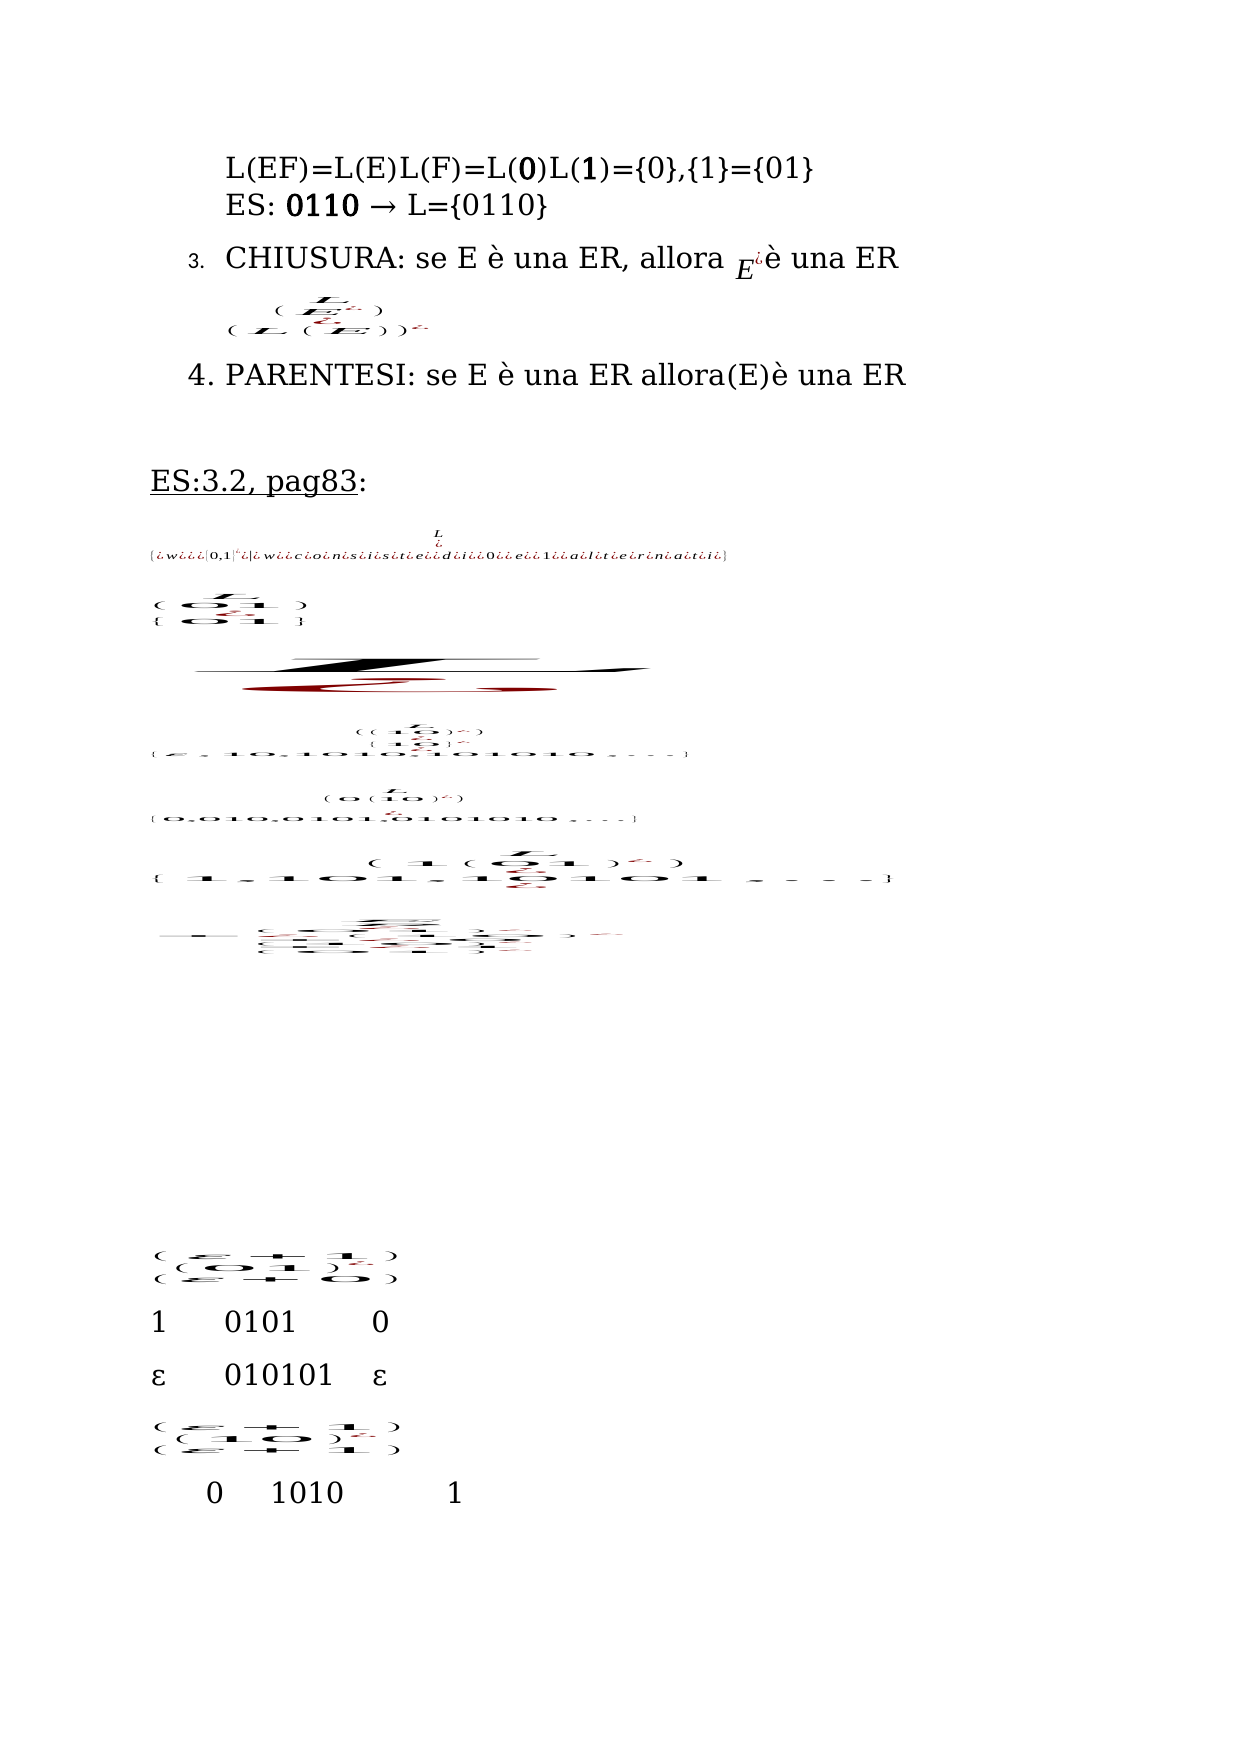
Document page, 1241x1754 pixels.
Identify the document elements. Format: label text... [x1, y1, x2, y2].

list CHIUSURA: se E è una ER, allora è una ER [187, 240, 1090, 338]
list L(EF)=L(E)L(F)=L(0)L(1)={0},{1}={01} ES: 0110 → L={0110} [187, 150, 1090, 222]
text 1 0101 0 [150, 1303, 1090, 1338]
text ε 010101 ε [150, 1357, 1090, 1392]
list PARENTESI: se E è una ER allora(E)è una ER [187, 356, 1090, 391]
text 0 1010 1 [150, 1474, 1090, 1509]
text ES:3.2, pag83: [150, 463, 1090, 498]
